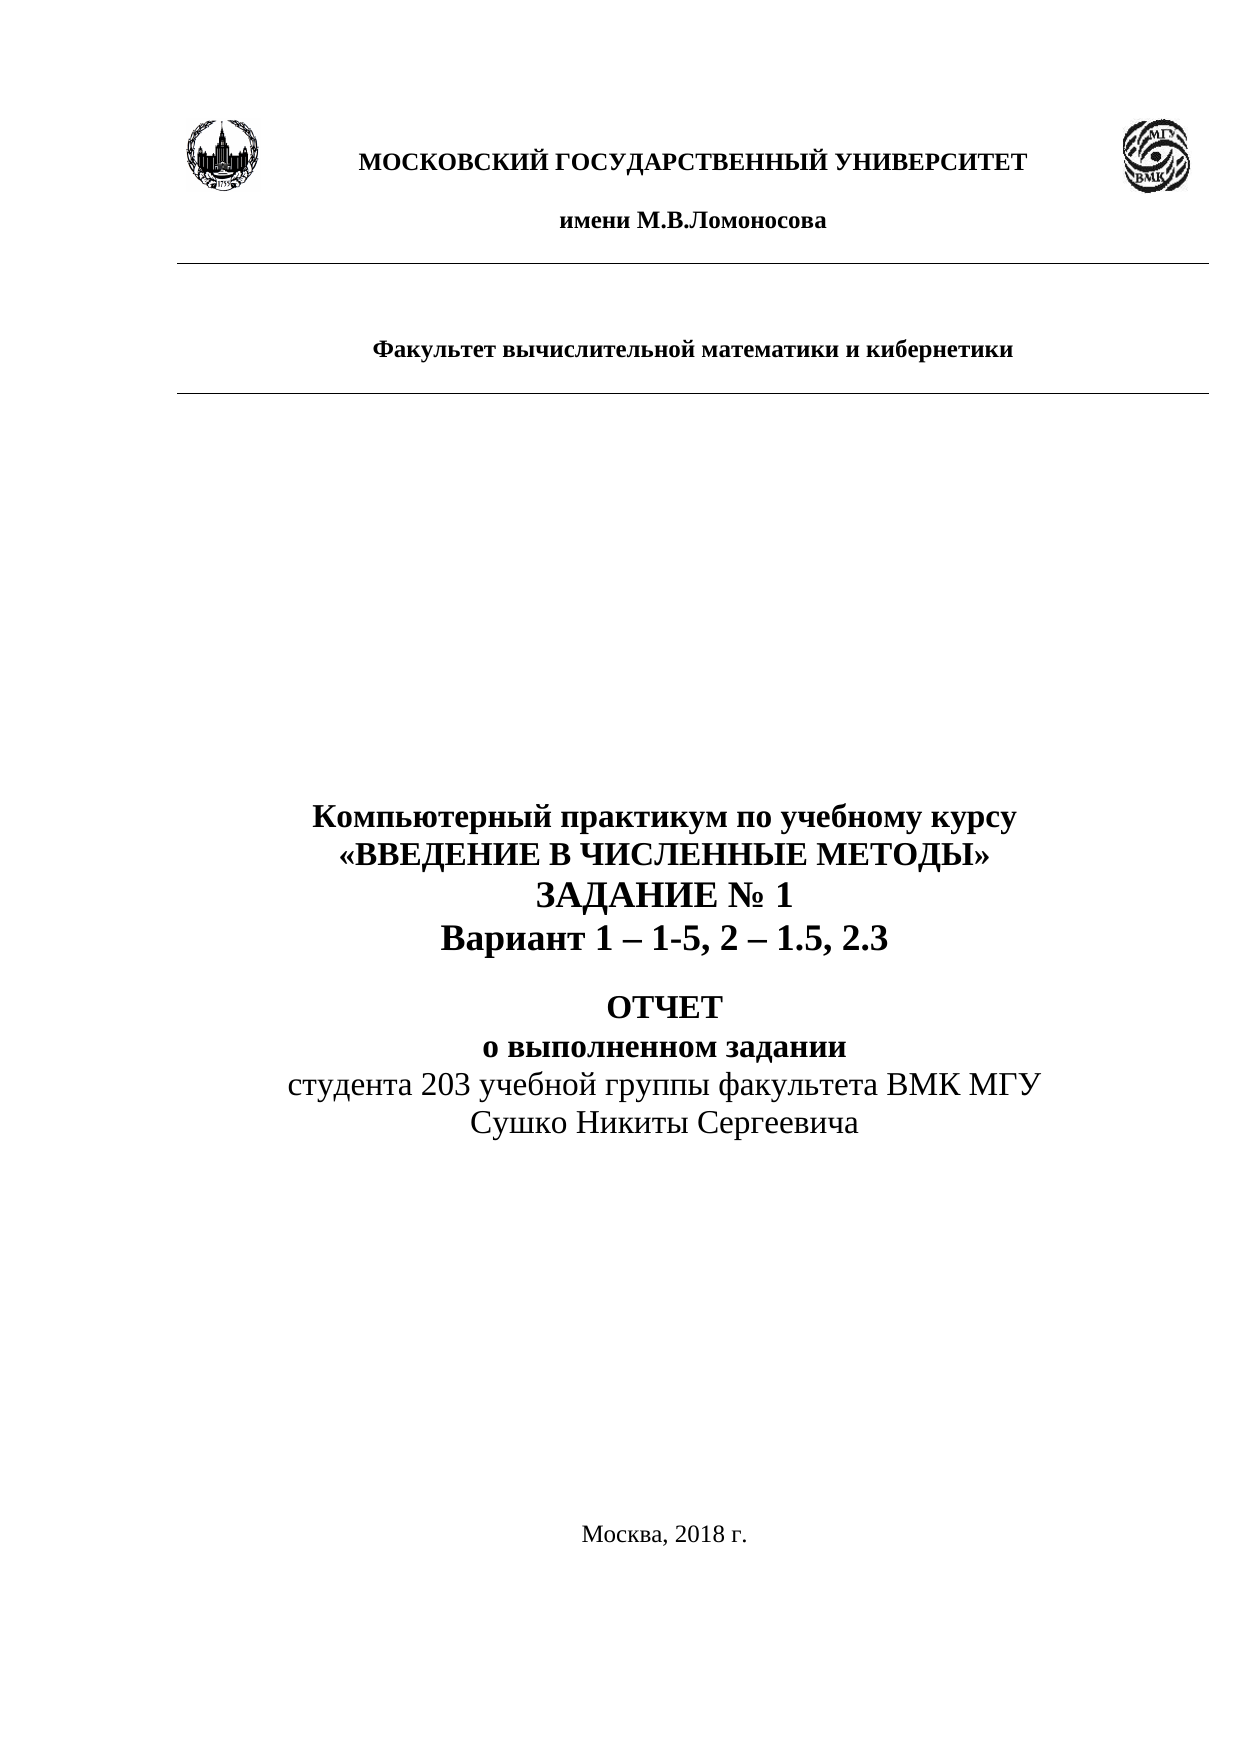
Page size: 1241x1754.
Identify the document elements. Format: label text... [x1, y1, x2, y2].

picture [1122, 118, 1192, 194]
table_header [177, 118, 280, 263]
text Москва, 2018 г. [177, 1519, 1152, 1548]
text Вариант 1 – 1-5, 2 – 1.5, 2.3 [177, 916, 1152, 959]
table_header [1105, 118, 1208, 263]
picture [185, 118, 261, 192]
text ОТЧЕТ [177, 988, 1152, 1026]
text Сушко Никиты Сергеевича [177, 1103, 1152, 1141]
text о выполненном задании [177, 1026, 1152, 1064]
text студента 203 учебной группы факультета ВМК МГУ [177, 1064, 1152, 1103]
text ЗАДАНИЕ № 1 [177, 873, 1152, 916]
text Компьютерный практикум по учебному курсу [177, 796, 1152, 834]
table_header МОСКОВСКИЙ ГОСУДАРСТВЕННЫЙ УНИВЕРСИТЕТ имени М.В.Ломоносова [280, 118, 1105, 263]
text «ВВЕДЕНИЕ В ЧИСЛЕННЫЕ МЕТОДЫ» [177, 834, 1152, 873]
table_cell Факультет вычислительной математики и кибернетики [177, 264, 1208, 392]
